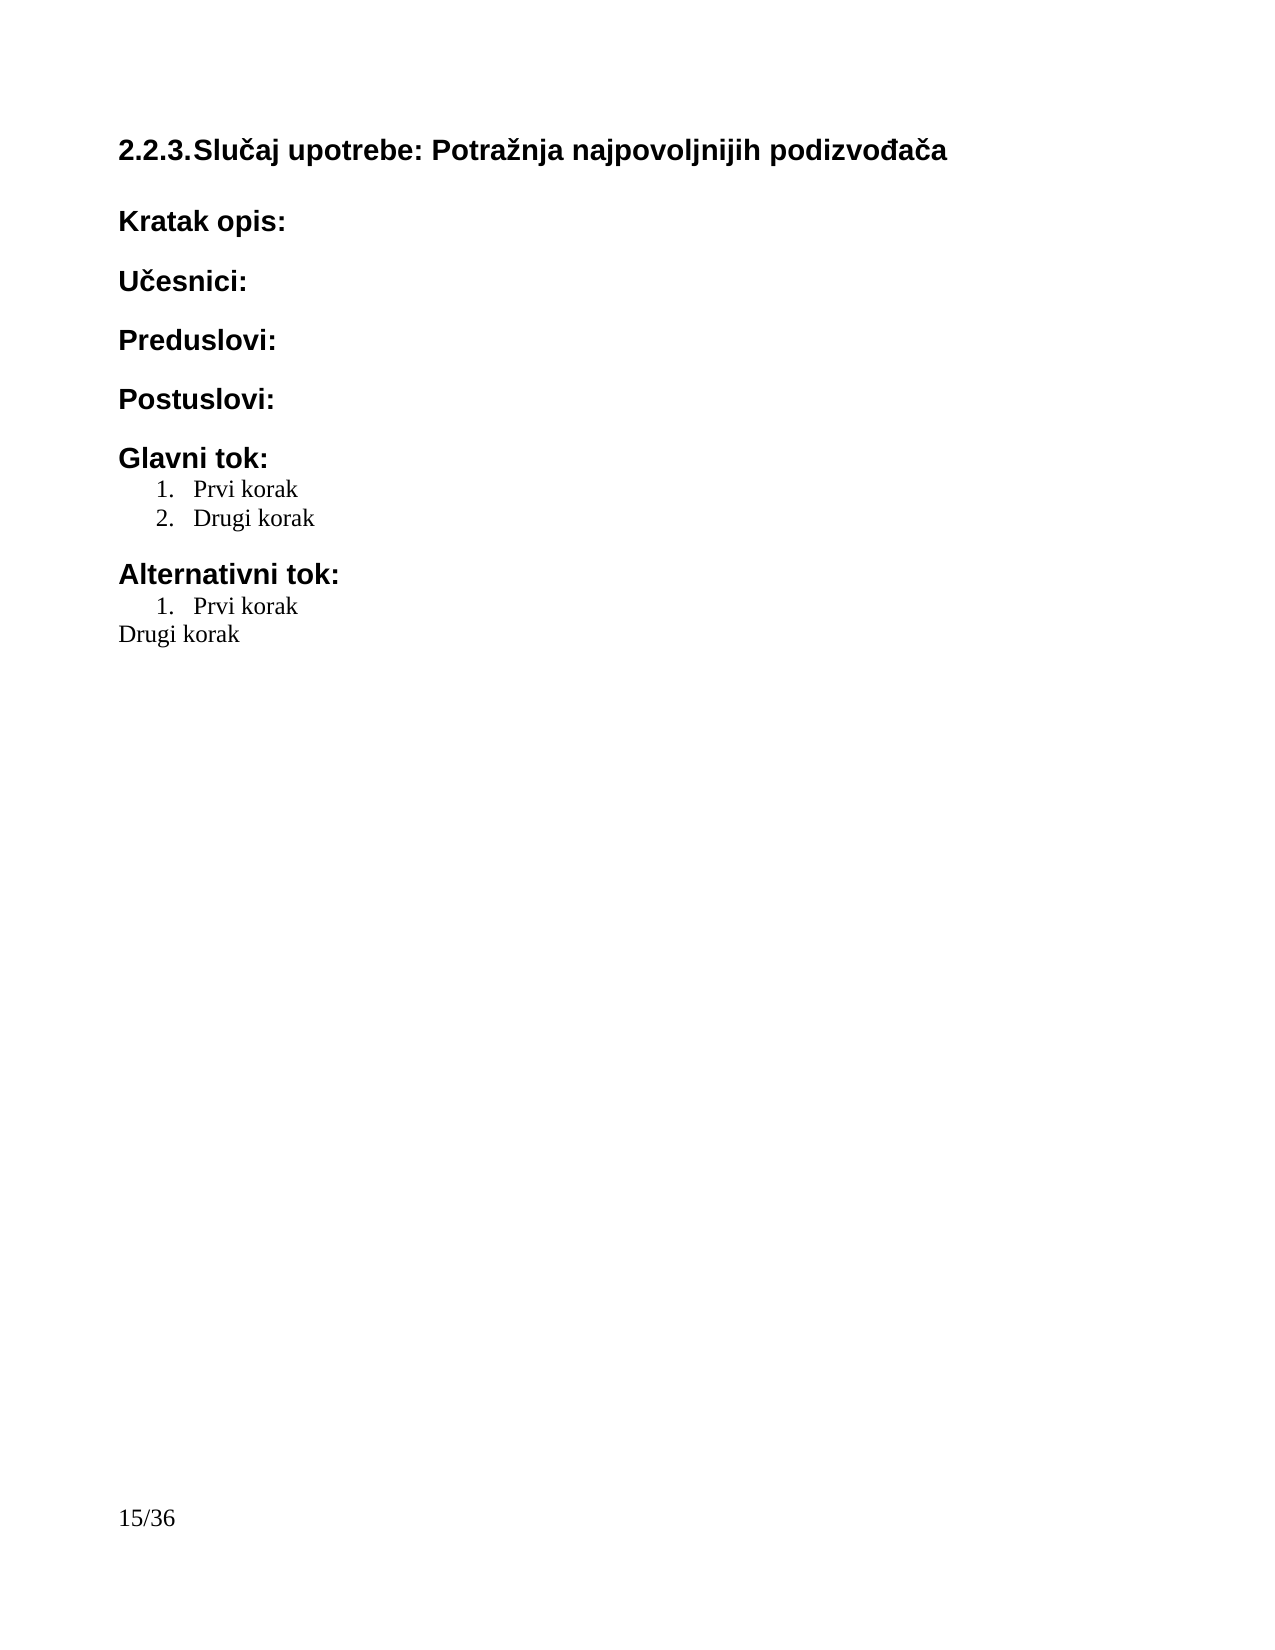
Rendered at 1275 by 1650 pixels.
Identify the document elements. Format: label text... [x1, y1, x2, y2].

subtitle Alternativni tok: [118, 557, 1157, 591]
list Prvi korak [156, 474, 1157, 503]
subtitle Preduslovi: [118, 323, 1157, 356]
subtitle Glavni tok: [118, 441, 1157, 474]
subtitle Postuslovi: [118, 382, 1157, 415]
subtitle Učesnici: [118, 263, 1157, 297]
list Drugi korak [156, 503, 1157, 532]
text Drugi korak [118, 619, 1157, 648]
subtitle Kratak opis: [118, 204, 1157, 238]
list Prvi korak [156, 591, 1157, 619]
subtitle Slučaj upotrebe: Potražnja najpovoljnijih podizvođača [118, 133, 1157, 166]
